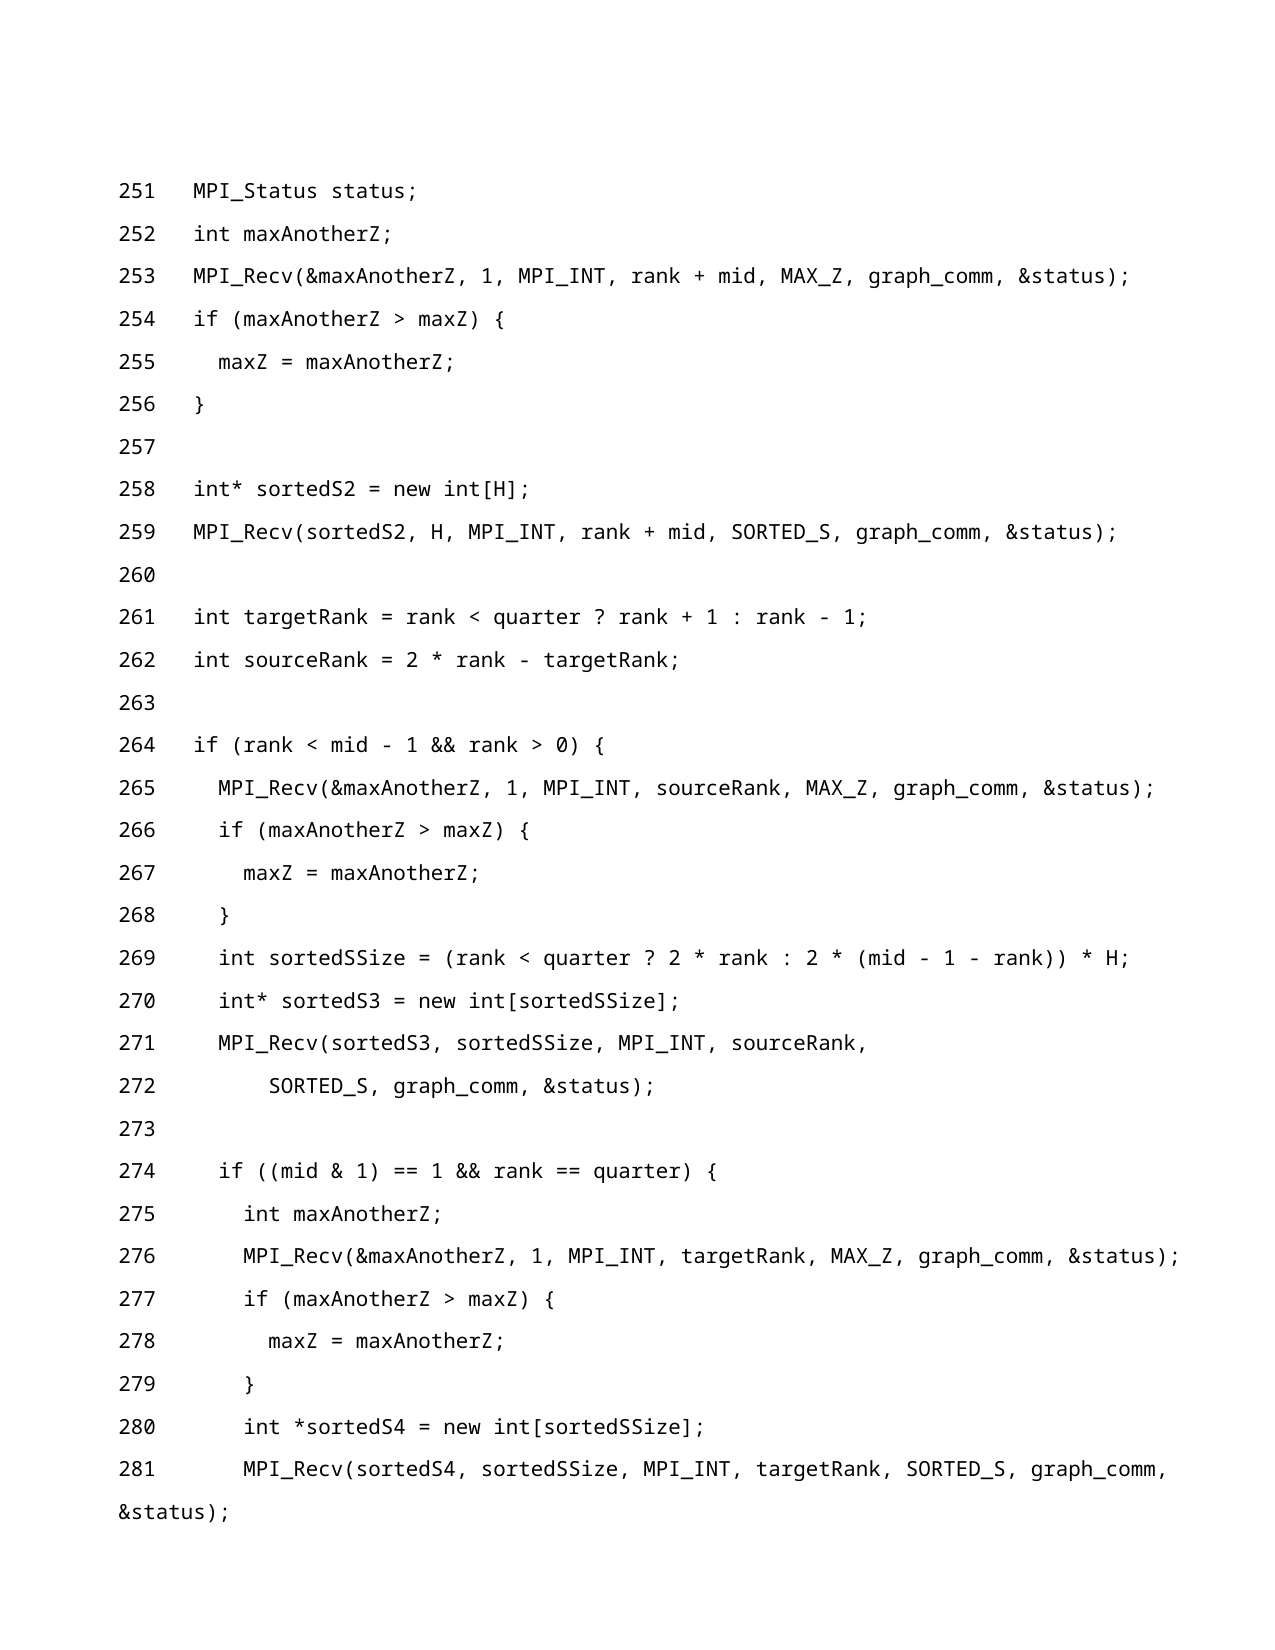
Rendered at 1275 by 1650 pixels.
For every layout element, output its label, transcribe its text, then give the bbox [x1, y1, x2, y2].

text 253 MPI_Recv(&maxAnotherZ, 1, MPI_INT, rank + mid, MAX_Z, graph_comm, &status); [118, 262, 1216, 290]
text 255 maxZ = maxAnotherZ; [118, 347, 1216, 375]
text 251 MPI_Status status; [118, 176, 1216, 205]
text 256 } [118, 389, 1216, 418]
text 280 int *sortedS4 = new int[sortedSSize]; [118, 1412, 1216, 1440]
text 261 int targetRank = rank < quarter ? rank + 1 : rank - 1; [118, 602, 1216, 631]
text 268 } [118, 901, 1216, 929]
text 267 maxZ = maxAnotherZ; [118, 858, 1216, 886]
text 264 if (rank < mid - 1 && rank > 0) { [118, 730, 1216, 759]
text 262 int sourceRank = 2 * rank - targetRank; [118, 645, 1216, 673]
text 258 int* sortedS2 = new int[H]; [118, 474, 1216, 503]
text 274 if ((mid & 1) == 1 && rank == quarter) { [118, 1156, 1216, 1185]
text 281 MPI_Recv(sortedS4, sortedSSize, MPI_INT, targetRank, SORTED_S, graph_comm, &status); [118, 1454, 1216, 1526]
text 254 if (maxAnotherZ > maxZ) { [118, 304, 1216, 333]
text 257 [118, 432, 1216, 460]
text 259 MPI_Recv(sortedS2, H, MPI_INT, rank + mid, SORTED_S, graph_comm, &status); [118, 517, 1216, 546]
text 263 [118, 688, 1216, 716]
text 272 SORTED_S, graph_comm, &status); [118, 1071, 1216, 1099]
text 270 int* sortedS3 = new int[sortedSSize]; [118, 986, 1216, 1014]
text 273 [118, 1114, 1216, 1142]
text 275 int maxAnotherZ; [118, 1199, 1216, 1227]
text 266 if (maxAnotherZ > maxZ) { [118, 815, 1216, 844]
text 278 maxZ = maxAnotherZ; [118, 1327, 1216, 1355]
text 265 MPI_Recv(&maxAnotherZ, 1, MPI_INT, sourceRank, MAX_Z, graph_comm, &status); [118, 773, 1216, 801]
text 279 } [118, 1369, 1216, 1398]
text 260 [118, 560, 1216, 588]
text 271 MPI_Recv(sortedS3, sortedSSize, MPI_INT, sourceRank, [118, 1028, 1216, 1057]
text 276 MPI_Recv(&maxAnotherZ, 1, MPI_INT, targetRank, MAX_Z, graph_comm, &status); [118, 1241, 1216, 1270]
text 277 if (maxAnotherZ > maxZ) { [118, 1284, 1216, 1312]
text 269 int sortedSSize = (rank < quarter ? 2 * rank : 2 * (mid - 1 - rank)) * H; [118, 943, 1216, 972]
text 252 int maxAnotherZ; [118, 219, 1216, 247]
